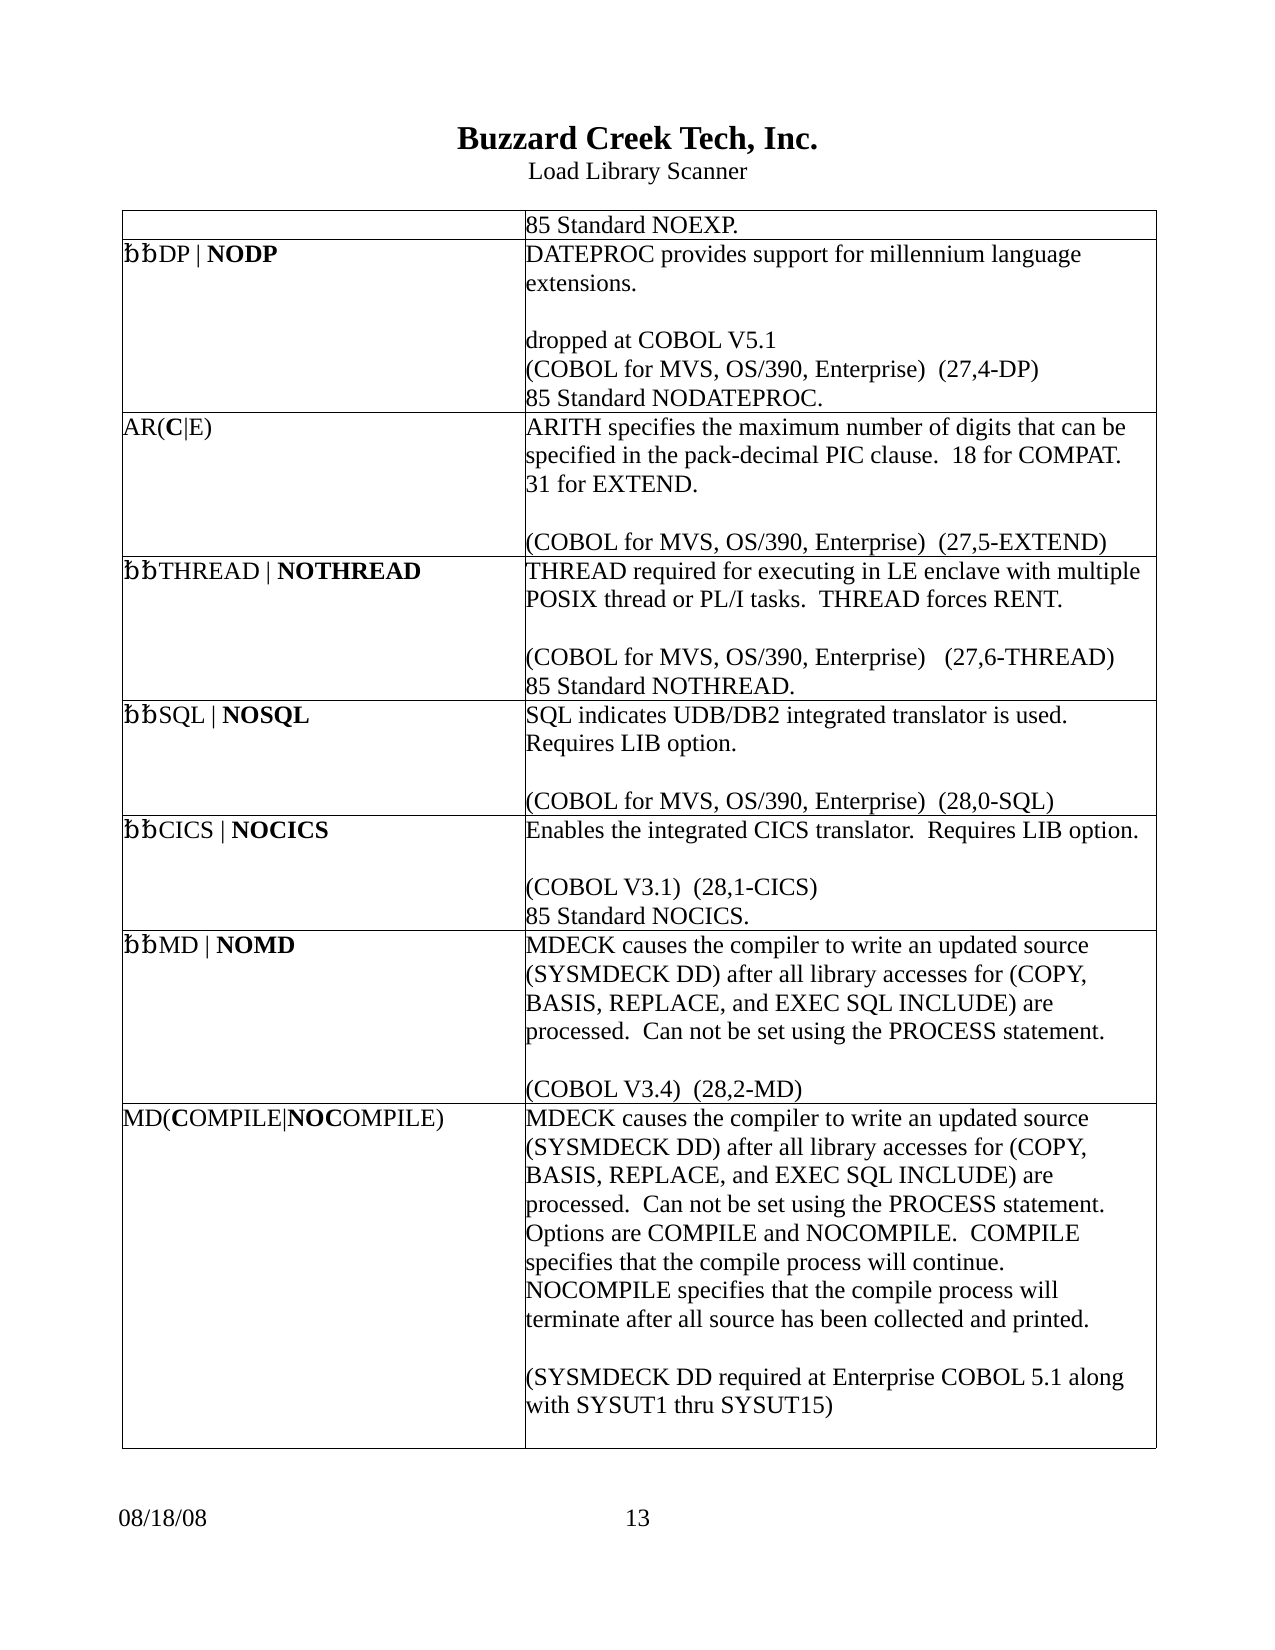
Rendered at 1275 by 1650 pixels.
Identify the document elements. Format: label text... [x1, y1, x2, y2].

table_cell MDECK causes the compiler to write an updated source (SYSMDECK DD) after all library accesses for (COPY, BASIS, REPLACE, and EXEC SQL INCLUDE) are processed. Can not be set using the PROCESS statement. Options are COMPILE and NOCOMPILE. COMPILE specifies that the compile process will continue. NOCOMPILE specifies that the compile process will terminate after all source has been collected and printed. (SYSMDECK DD required at Enterprise COBOL 5.1 along with SYSUT1 thru SYSUT15) [526, 1104, 1156, 1448]
table_cell AR(C|E) [123, 413, 525, 556]
table_cell ␢␢DP | NODP [123, 240, 525, 412]
table_cell ARITH specifies the maximum number of digits that can be specified in the pack-decimal PIC clause. 18 for COMPAT. 31 for EXTEND. (COBOL for MVS, OS/390, Enterprise) (27,5-EXTEND) [526, 413, 1156, 556]
table_cell ␢␢MD | NOMD [123, 931, 525, 1103]
table_cell ␢␢CICS | NOCICS [123, 816, 525, 930]
table_cell SQL indicates UDB/DB2 integrated translator is used. Requires LIB option. (COBOL for MVS, OS/390, Enterprise) (28,0-SQL) [526, 701, 1156, 815]
table_cell ␢␢THREAD | NOTHREAD [123, 557, 525, 699]
table_cell Enables the integrated CICS translator. Requires LIB option. (COBOL V3.1) (28,1-CICS) 85 Standard NOCICS. [526, 816, 1156, 930]
table_cell MDECK causes the compiler to write an updated source (SYSMDECK DD) after all library accesses for (COPY, BASIS, REPLACE, and EXEC SQL INCLUDE) are processed. Can not be set using the PROCESS statement. (COBOL V3.4) (28,2-MD) [526, 931, 1156, 1103]
table_cell ␢␢SQL | NOSQL [123, 701, 525, 815]
table_cell DATEPROC provides support for millennium language extensions. dropped at COBOL V5.1 (COBOL for MVS, OS/390, Enterprise) (27,4-DP) 85 Standard NODATEPROC. [526, 240, 1156, 412]
table_cell [123, 211, 525, 239]
table_cell MD(COMPILE|NOCOMPILE) [123, 1104, 525, 1448]
table_cell 85 Standard NOEXP. [526, 211, 1156, 239]
table_cell THREAD required for executing in LE enclave with multiple POSIX thread or PL/I tasks. THREAD forces RENT. (COBOL for MVS, OS/390, Enterprise) (27,6-THREAD) 85 Standard NOTHREAD. [526, 557, 1156, 699]
